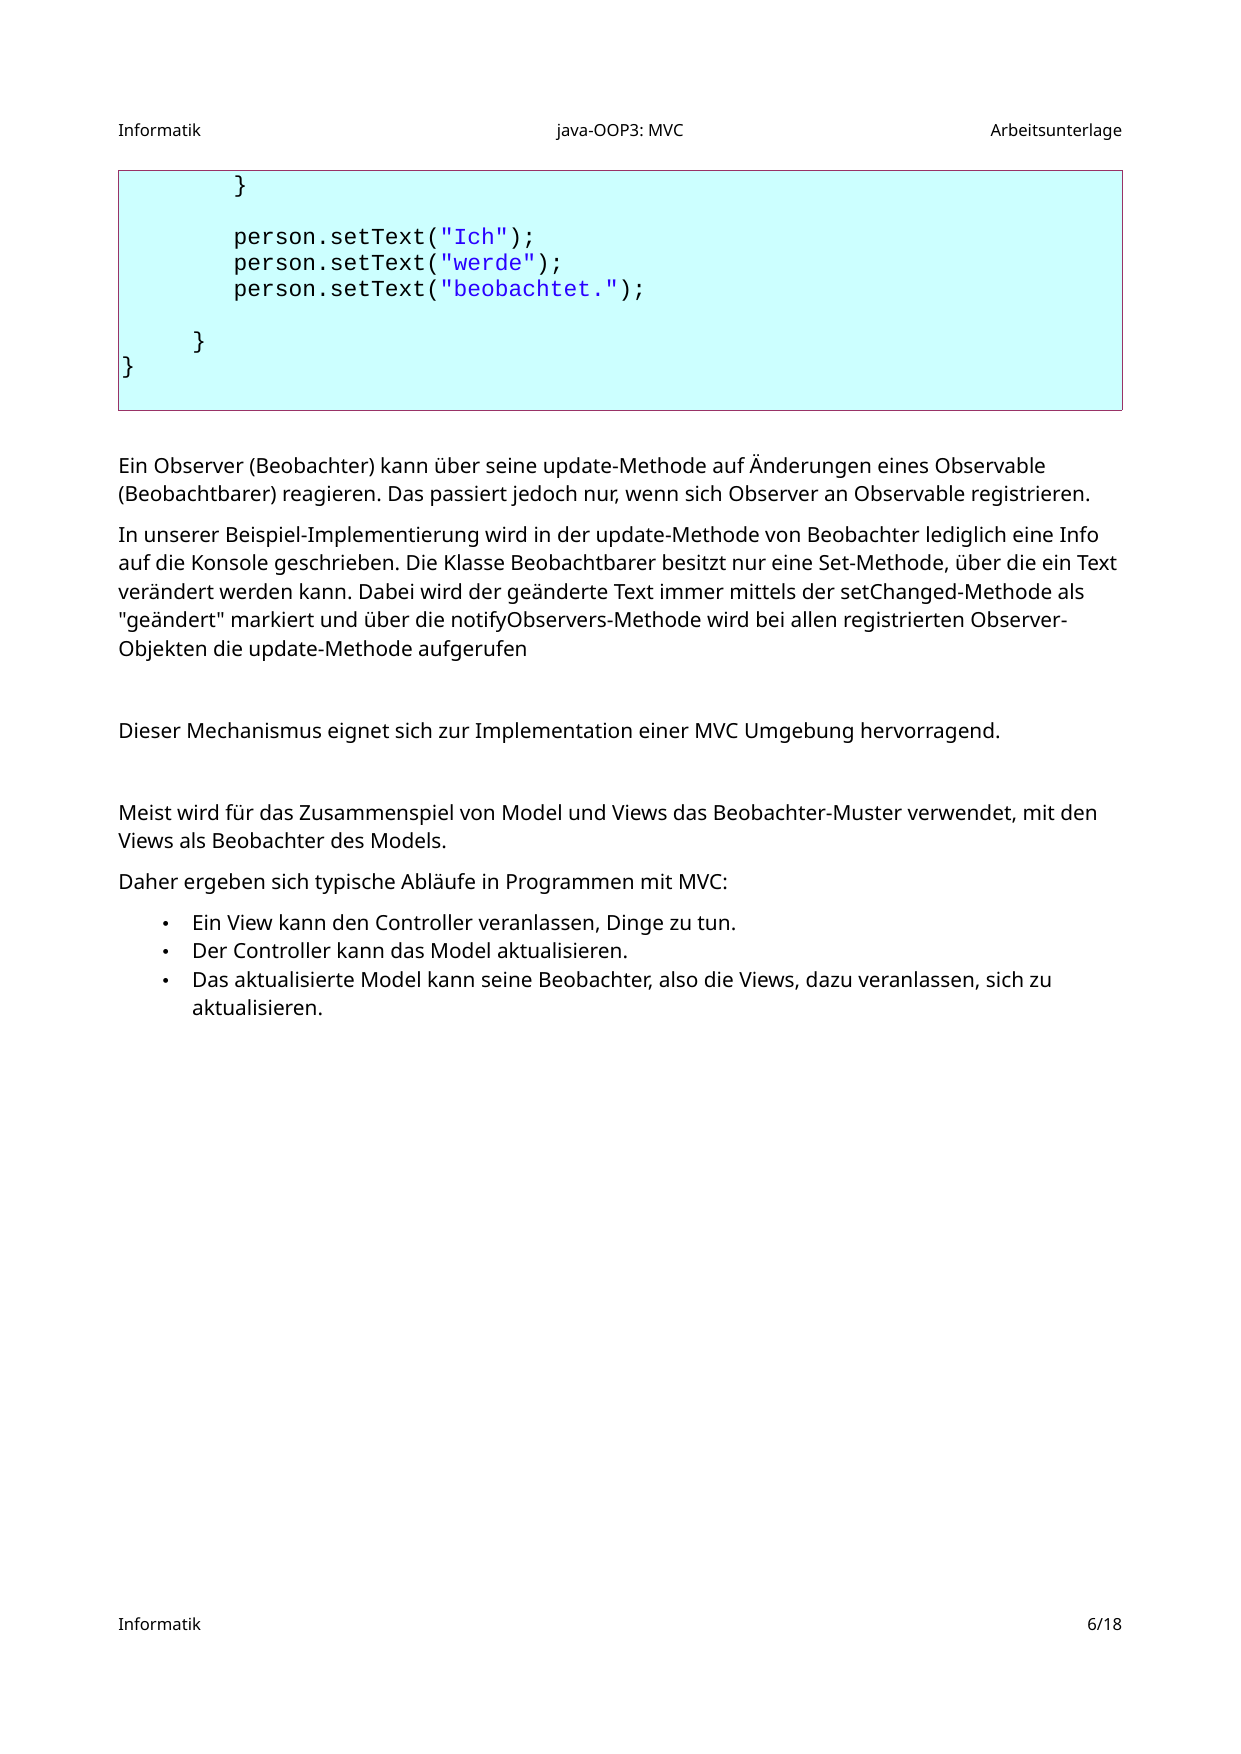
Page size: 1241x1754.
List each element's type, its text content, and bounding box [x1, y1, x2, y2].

text } [119, 326, 1122, 352]
list Der Controller kann das Model aktualisieren. [162, 936, 1122, 965]
text Daher ergeben sich typische Abläufe in Programmen mit MVC: [118, 867, 1122, 895]
text Dieser Mechanismus eignet sich zur Implementation einer MVC Umgebung hervorragend. [118, 716, 1122, 744]
list Das aktualisierte Model kann seine Beobachter, also die Views, dazu veranlassen, sich zu aktualisieren. [162, 965, 1122, 1022]
text } [119, 171, 1122, 196]
text Meist wird für das Zusammenspiel von Model und Views das Beobachter-Muster verwendet, mit den Views als Beobachter des Models. [118, 798, 1122, 854]
text In unserer Beispiel-Implementierung wird in der update-Methode von Beobachter lediglich eine Info auf die Konsole geschrieben. Die Klasse Beobachtbarer besitzt nur eine Set-Methode, über die ein Text verändert werden kann. Dabei wird der geänderte Text immer mittels der setChanged-Methode als "geändert" markiert und über die notifyObservers-Methode wird bei allen registrierten Observer-Objekten die update-Methode aufgerufen [118, 520, 1122, 662]
text person.setText("beobachtet."); [119, 274, 1122, 300]
text Ein Observer (Beobachter) kann über seine update-Methode auf Änderungen eines Observable (Beobachtbarer) reagieren. Das passiert jedoch nur, wenn sich Observer an Observable registrieren. [118, 451, 1122, 508]
text person.setText("werde"); [119, 248, 1122, 274]
list Ein View kann den Controller veranlassen, Dinge zu tun. [162, 908, 1122, 936]
text } [119, 352, 1122, 378]
text person.setText("Ich"); [119, 222, 1122, 248]
